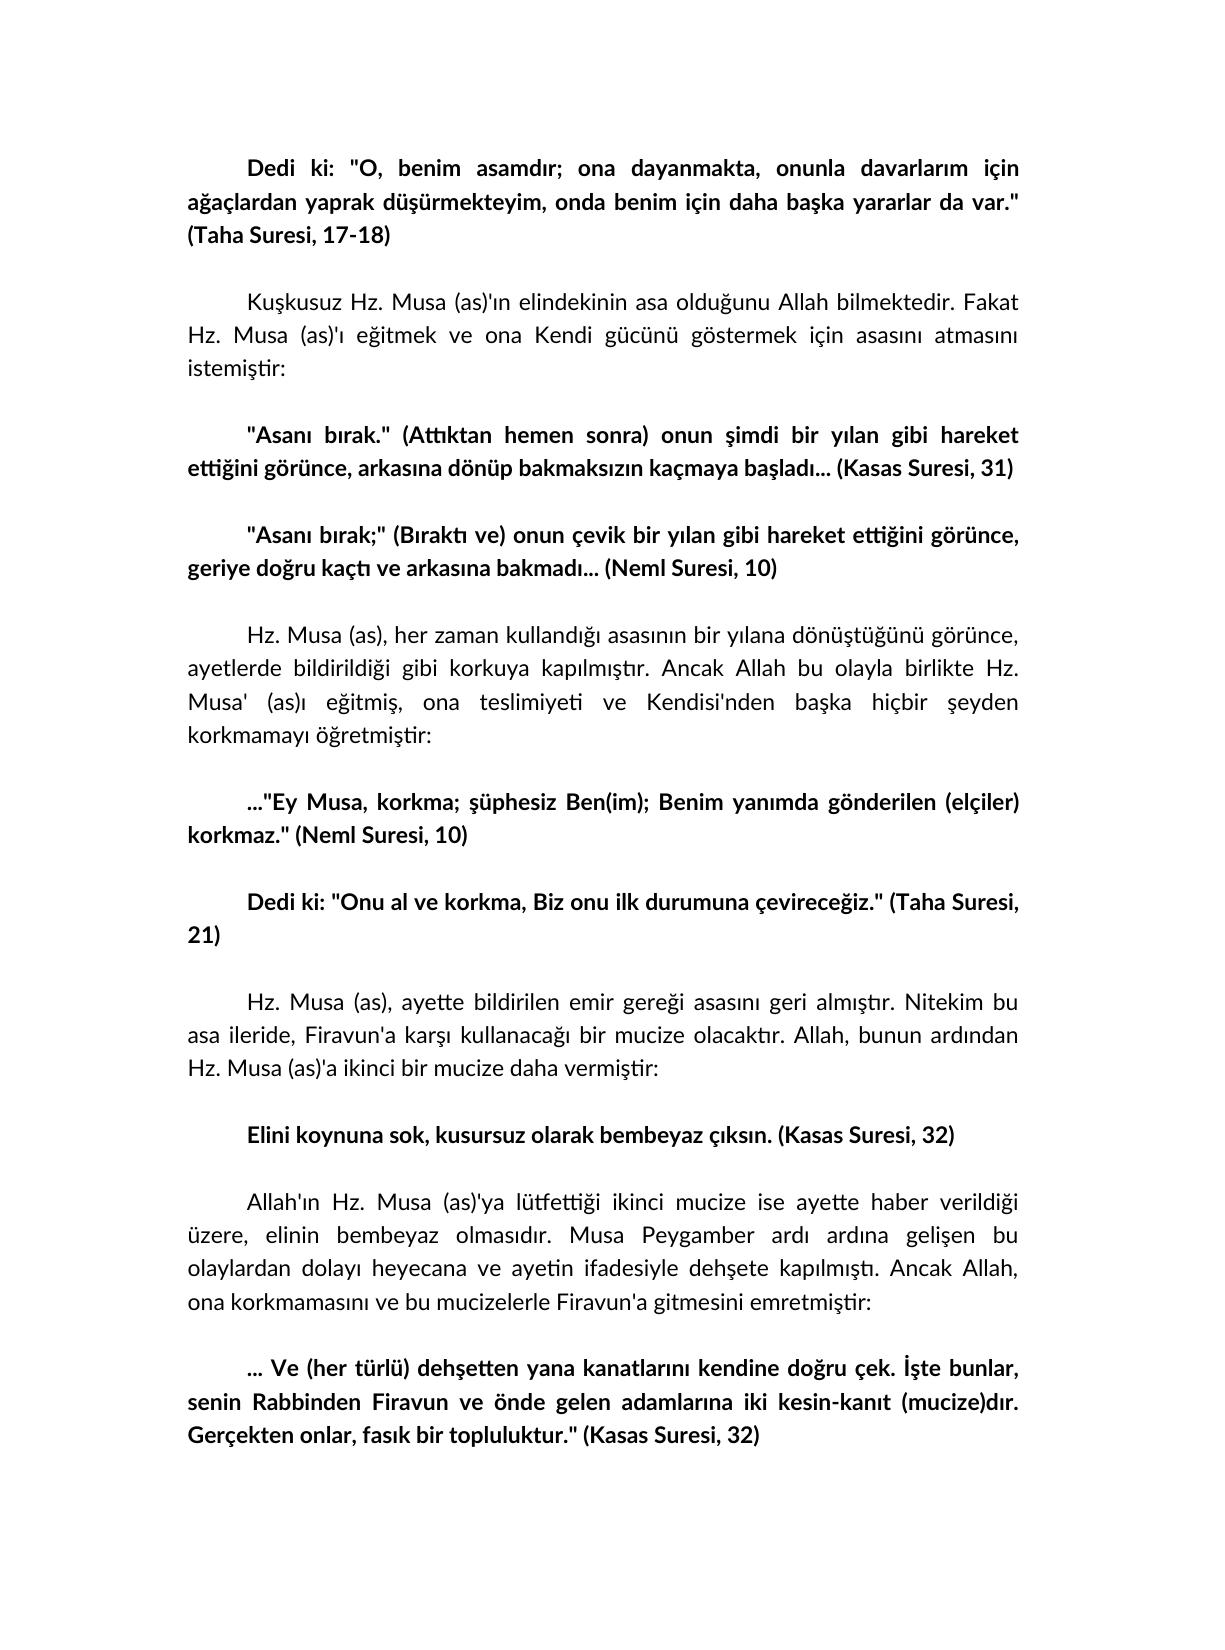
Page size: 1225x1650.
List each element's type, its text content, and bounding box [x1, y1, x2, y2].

text Elini koynuna sok, kusursuz olarak bembeyaz çıksın. (Kasas Suresi, 32) [187, 1117, 1020, 1150]
text "Asanı bırak;" (Bıraktı ve) onun çevik bir yılan gibi hareket ettiğini görünce, geriye doğru kaçtı ve arkasına bakmadı... (Neml Suresi, 10) [187, 517, 1020, 583]
text Kuşkusuz Hz. Musa (as)'ın elindekinin asa olduğunu Allah bilmektedir. Fakat Hz. Musa (as)'ı eğitmek ve ona Kendi gücünü göstermek için asasını atmasını istemiştir: [187, 283, 1020, 383]
text Hz. Musa (as), ayette bildirilen emir gereği asasını geri almıştır. Nitekim bu asa ileride, Firavun'a karşı kullanacağı bir mucize olacaktır. Allah, bunun ardından Hz. Musa (as)'a ikinci bir mucize daha vermiştir: [187, 983, 1020, 1083]
text Dedi ki: "O, benim asamdır; ona dayanmakta, onunla davarlarım için ağaçlardan yaprak düşürmekteyim, onda benim için daha başka yararlar da var." (Taha Suresi, 17-18) [187, 150, 1020, 250]
text "Asanı bırak." (Attıktan hemen sonra) onun şimdi bir yılan gibi hareket ettiğini görünce, arkasına dönüp bakmaksızın kaçmaya başladı... (Kasas Suresi, 31) [187, 417, 1020, 483]
text Dedi ki: "Onu al ve korkma, Biz onu ilk durumuna çevireceğiz." (Taha Suresi, 21) [187, 883, 1020, 950]
text ... Ve (her türlü) dehşetten yana kanatlarını kendine doğru çek. İşte bunlar, senin Rabbinden Firavun ve önde gelen adamlarına iki kesin-kanıt (mucize)dır. Gerçekten onlar, fasık bir topluluktur." (Kasas Suresi, 32) [187, 1350, 1020, 1450]
text Hz. Musa (as), her zaman kullandığı asasının bir yılana dönüştüğünü görünce, ayetlerde bildirildiği gibi korkuya kapılmıştır. Ancak Allah bu olayla birlikte Hz. Musa' (as)ı eğitmiş, ona teslimiyeti ve Kendisi'nden başka hiçbir şeyden korkmamayı öğretmiştir: [187, 617, 1020, 750]
text Allah'ın Hz. Musa (as)'ya lütfettiği ikinci mucize ise ayette haber verildiği üzere, elinin bembeyaz olmasıdır. Musa Peygamber ardı ardına gelişen bu olaylardan dolayı heyecana ve ayetin ifadesiyle dehşete kapılmıştı. Ancak Allah, ona korkmamasını ve bu mucizelerle Firavun'a gitmesini emretmiştir: [187, 1183, 1020, 1317]
text ..."Ey Musa, korkma; şüphesiz Ben(im); Benim yanımda gönderilen (elçiler) korkmaz." (Neml Suresi, 10) [187, 783, 1020, 850]
